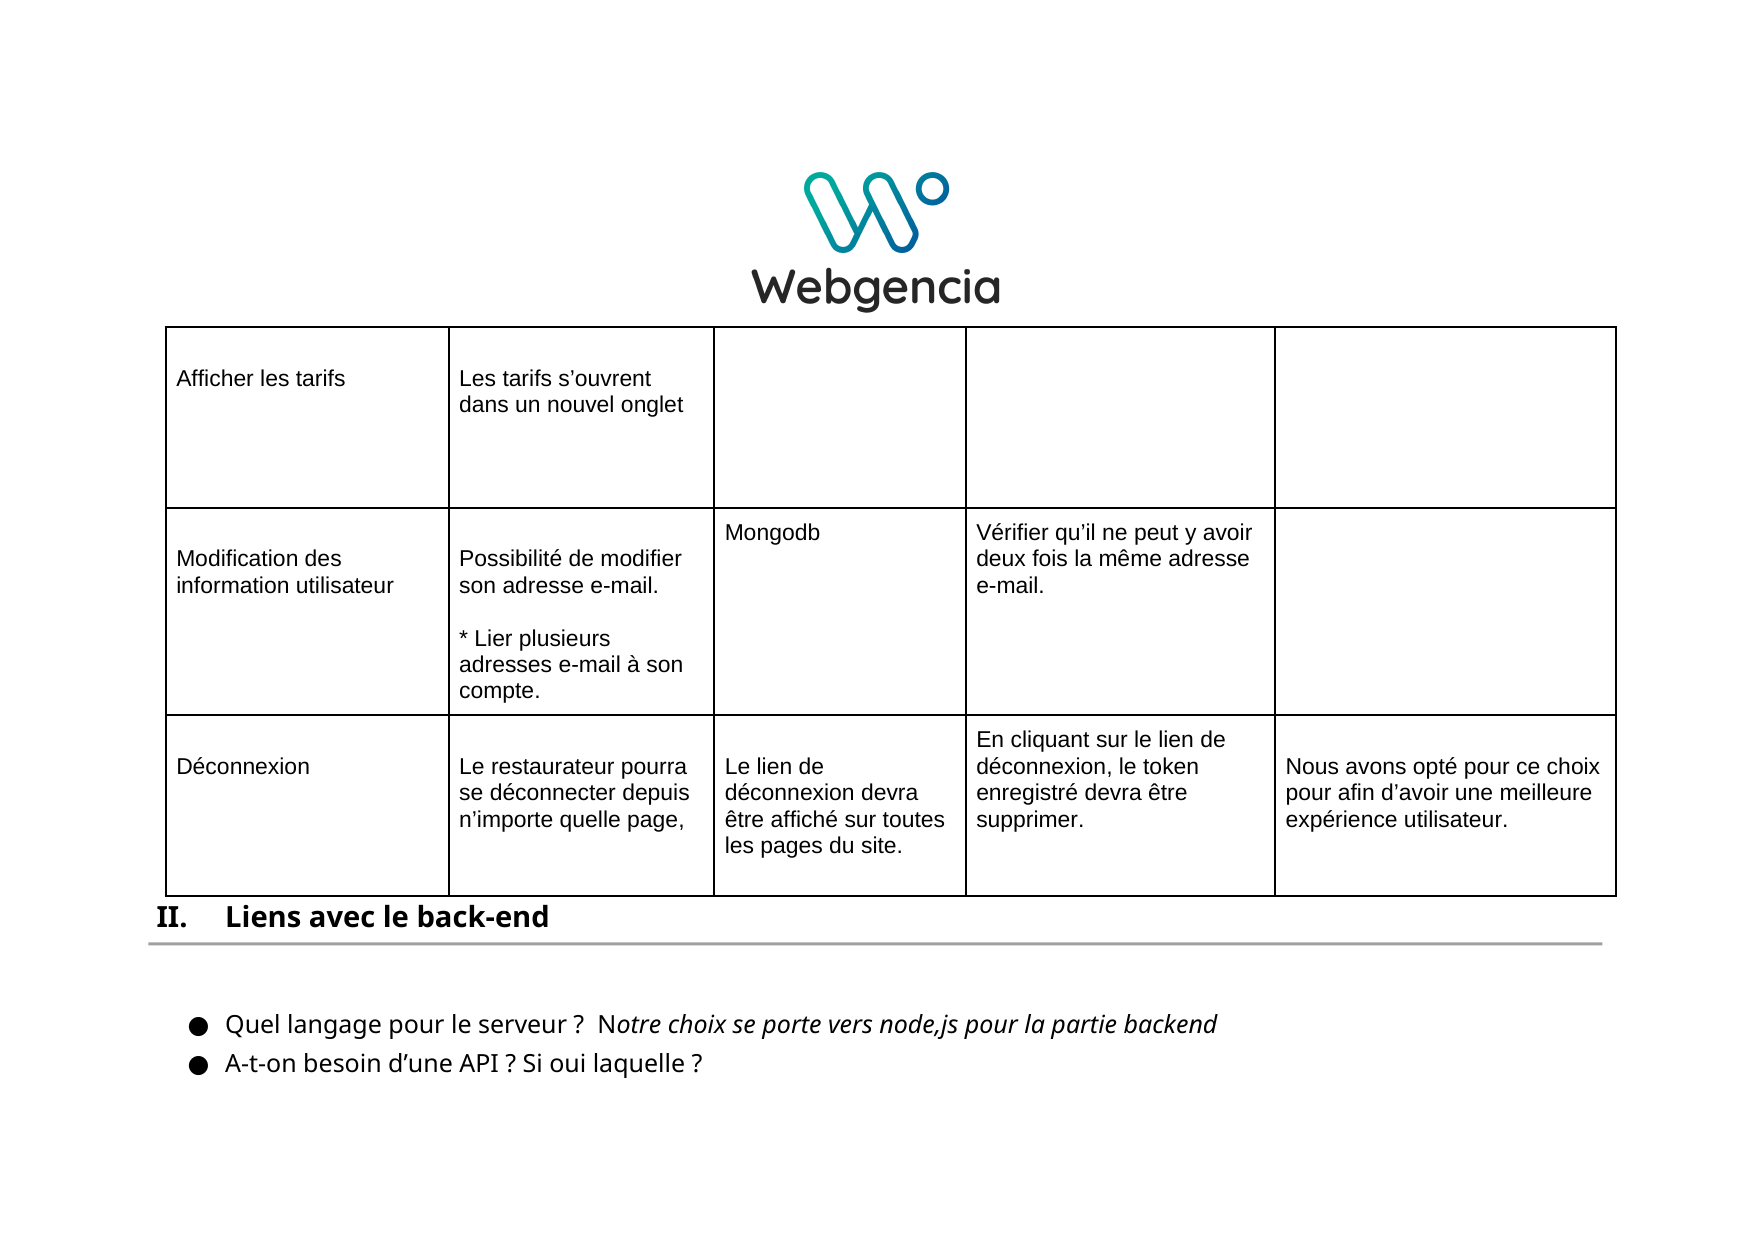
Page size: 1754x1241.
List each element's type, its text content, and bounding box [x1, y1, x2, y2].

table_cell Les tarifs s’ouvrent dans un nouvel onglet [450, 328, 713, 507]
table_cell [967, 328, 1274, 507]
table_cell [1276, 509, 1615, 714]
table_cell Possibilité de modifier son adresse e-mail. * Lier plusieurs adresses e-mail à son compte. [450, 509, 713, 714]
table_cell Nous avons opté pour ce choix pour afin d’avoir une meilleure expérience utilisateur. [1276, 716, 1615, 894]
table_cell Le lien de déconnexion devra être affiché sur toutes les pages du site. [715, 716, 965, 894]
table_cell [715, 328, 965, 507]
table_cell Afficher les tarifs [167, 328, 448, 507]
table_cell En cliquant sur le lien de déconnexion, le token enregistré devra être supprimer. [967, 716, 1274, 894]
table_cell Vérifier qu’il ne peut y avoir deux fois la même adresse e-mail. [967, 509, 1274, 714]
table_cell Mongodb [715, 509, 965, 714]
picture [710, 160, 1043, 326]
list Liens avec le back-end [187, 897, 1604, 936]
table_cell Modification des information utilisateur [167, 509, 448, 714]
table_cell Déconnexion [167, 716, 448, 894]
table_cell [1276, 328, 1615, 507]
list Quel langage pour le serveur ? Notre choix se porte vers node,js pour la partie backend [187, 1007, 1604, 1041]
list A-t-on besoin d’une API ? Si oui laquelle ? [187, 1046, 1604, 1080]
table_cell Le restaurateur pourra se déconnecter depuis n’importe quelle page, [450, 716, 713, 894]
